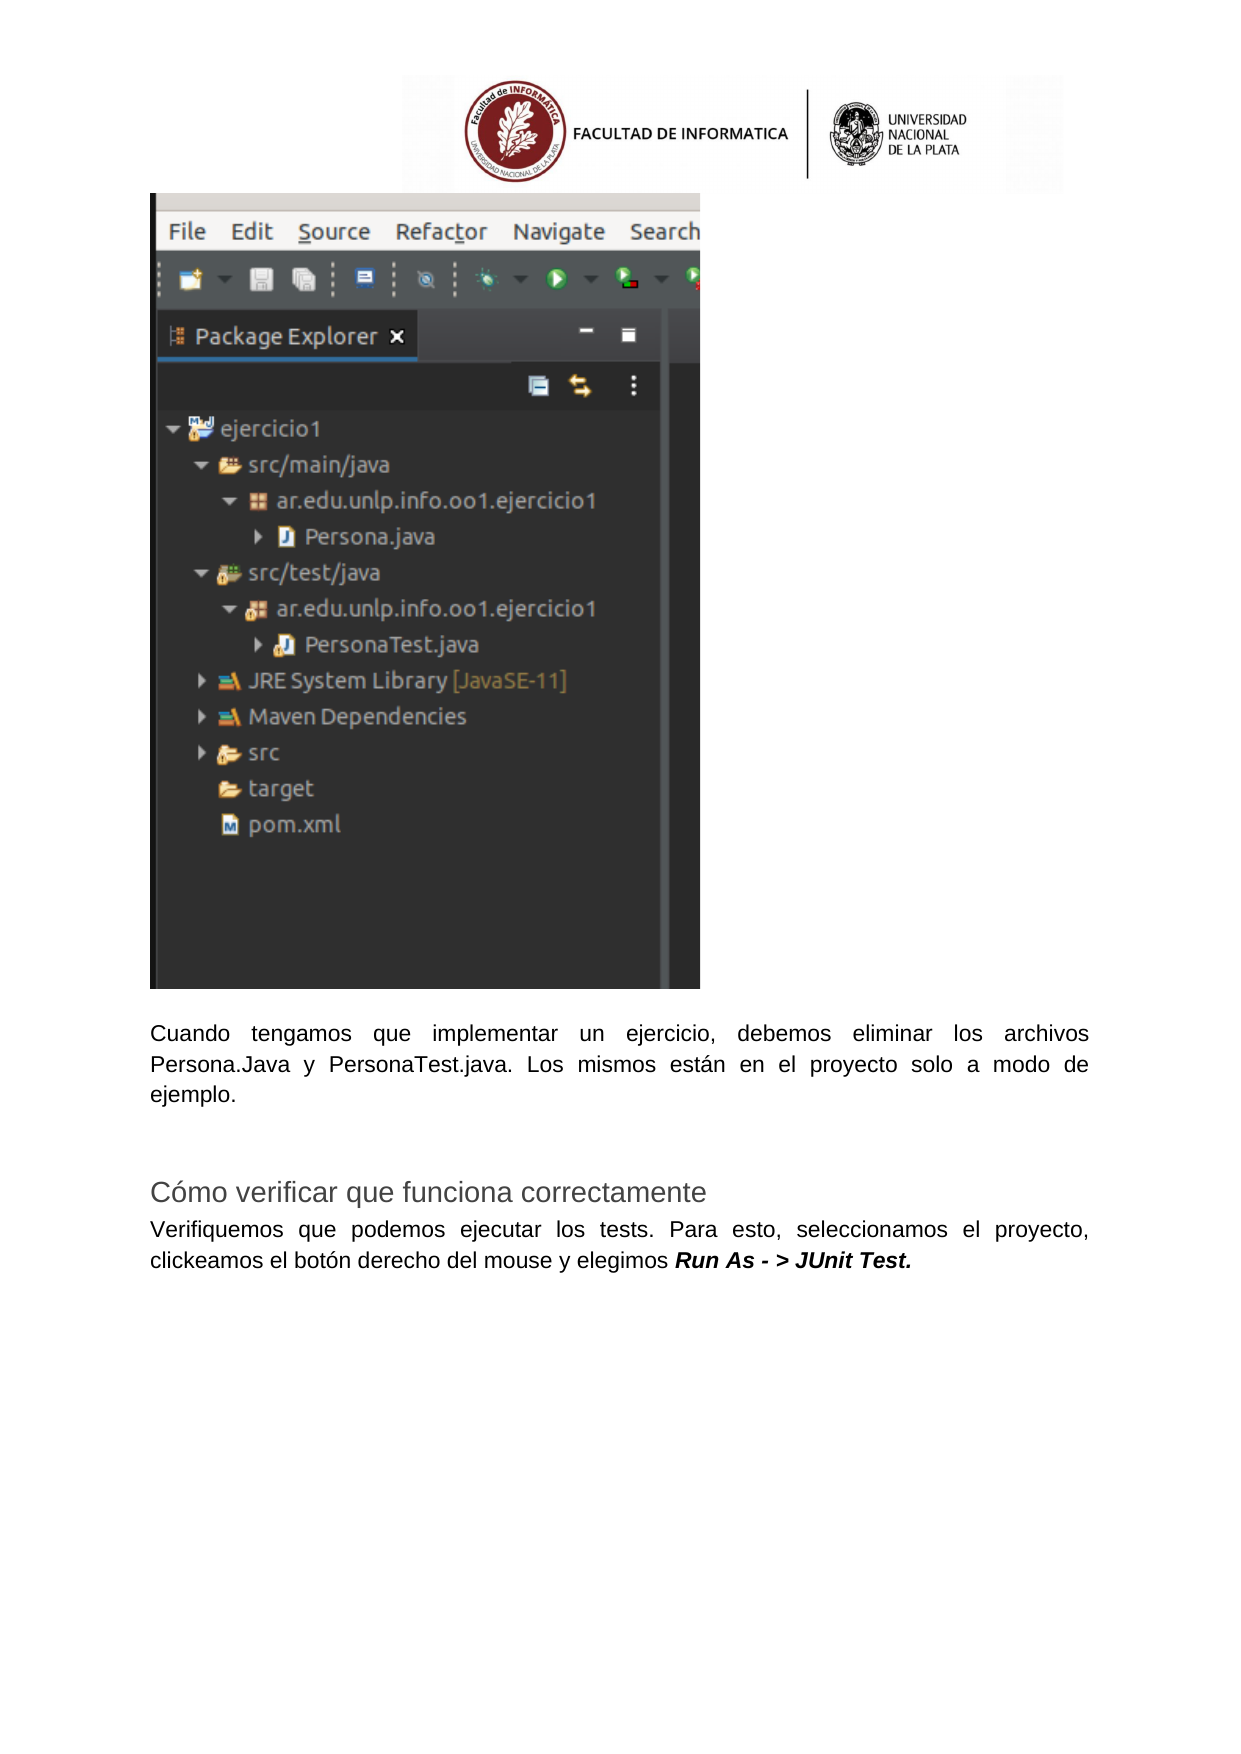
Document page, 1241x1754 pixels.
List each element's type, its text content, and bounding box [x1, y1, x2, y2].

text Cuando tengamos que implementar un ejercicio, debemos eliminar los archivos Persona.Java y PersonaTest.java. Los mismos están en el proyecto solo a modo de ejemplo. [150, 1020, 1090, 1107]
text Verifiquemos que podemos ejecutar los tests. Para esto, seleccionamos el proyecto, clickeamos el botón derecho del mouse y elegimos Run As - > JUnit Test. [150, 1216, 1090, 1273]
subtitle Cómo verificar que funciona correctamente [150, 1174, 1090, 1208]
picture [150, 75, 1064, 989]
